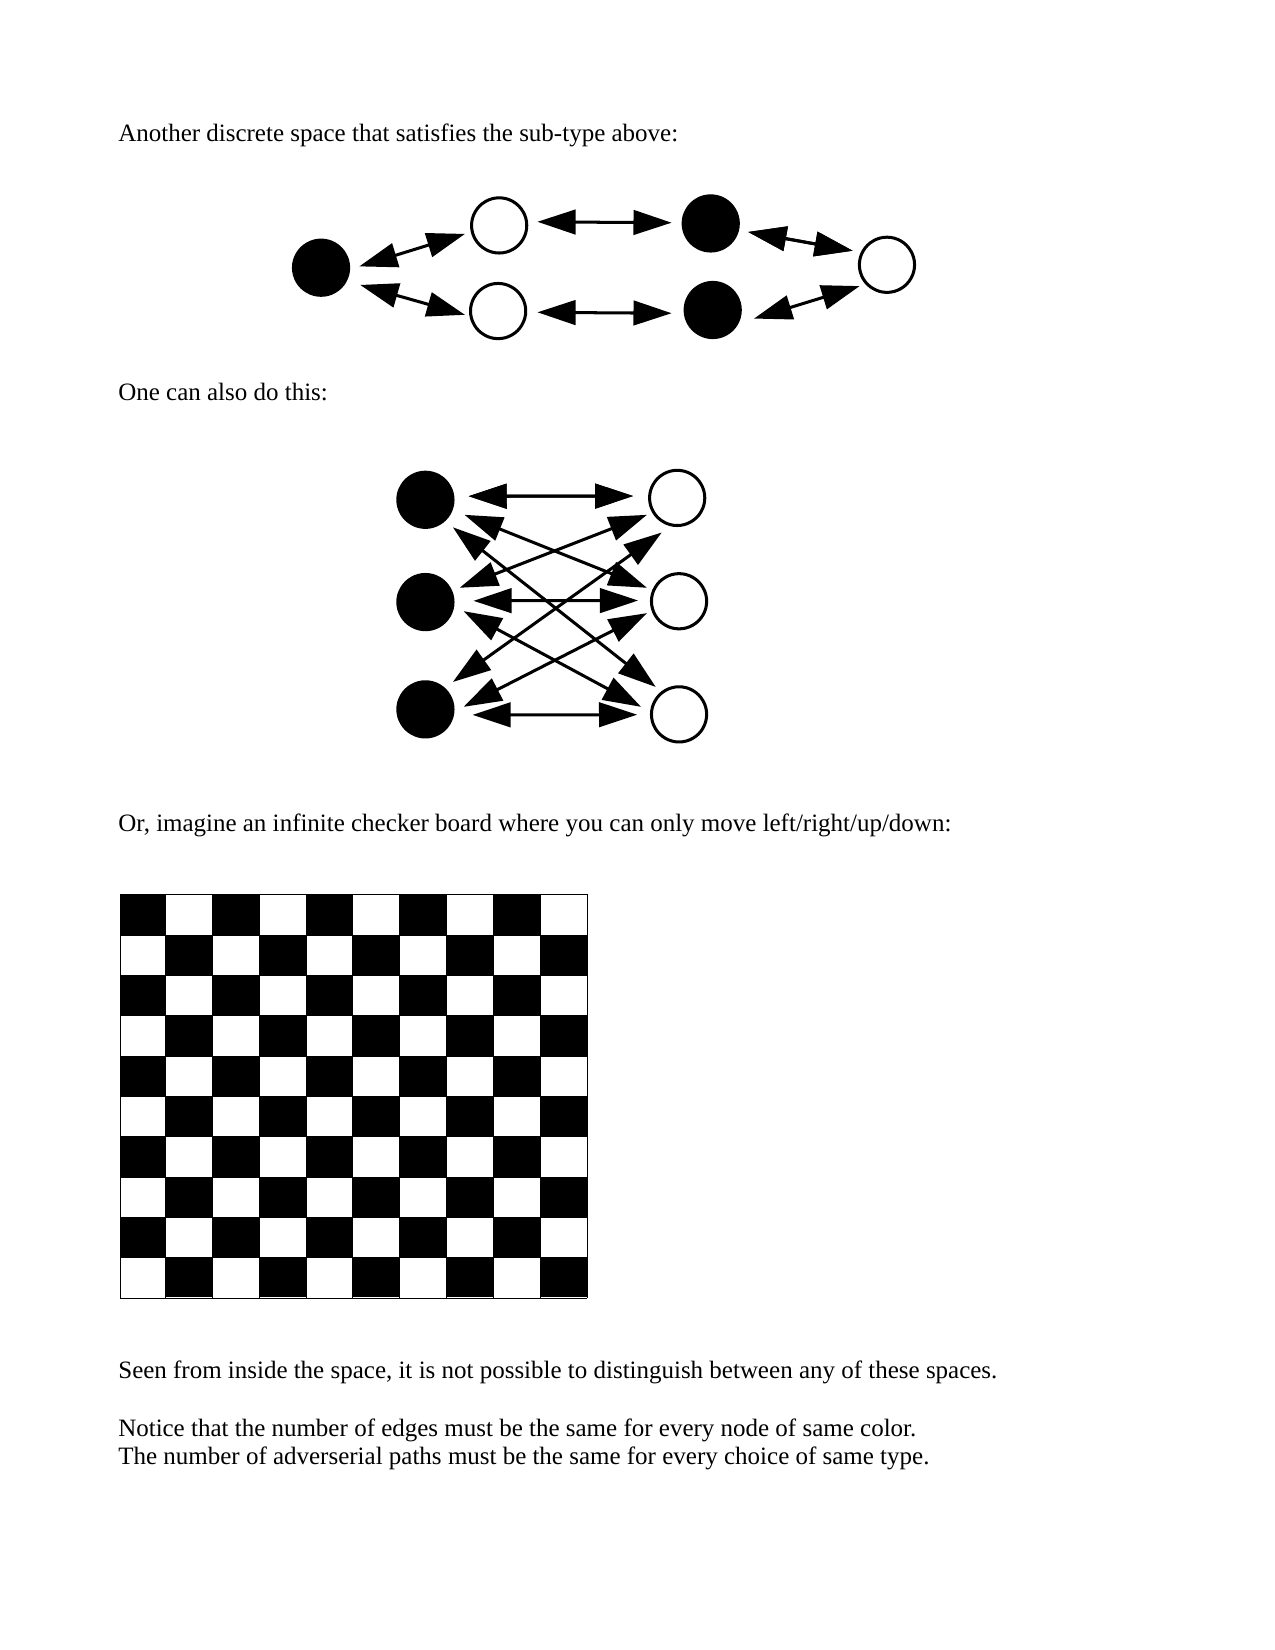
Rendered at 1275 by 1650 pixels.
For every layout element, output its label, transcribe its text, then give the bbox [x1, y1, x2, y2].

table_cell [400, 936, 446, 975]
table_cell [353, 1097, 399, 1136]
table_cell [400, 976, 446, 1015]
table_cell [166, 1178, 212, 1217]
table_cell [121, 1097, 165, 1136]
table_cell [213, 1097, 259, 1136]
table_cell [166, 976, 212, 1015]
table_cell [353, 1057, 399, 1096]
table_cell [307, 1218, 352, 1257]
table_cell [353, 1218, 399, 1257]
text Seen from inside the space, it is not possible to distinguish between any of these spaces. [118, 1355, 1157, 1384]
table_cell [260, 1178, 306, 1217]
table_cell [213, 1057, 259, 1096]
table_header [447, 895, 493, 935]
table_cell [541, 1016, 587, 1056]
table_cell [400, 1218, 446, 1257]
table_cell [260, 1137, 306, 1177]
text Notice that the number of edges must be the same for every node of same color. The number of adverserial paths must be the same for every choice of same type. [118, 1413, 1157, 1470]
text Another discrete space that satisfies the sub-type above: [118, 118, 1157, 147]
text One can also do this: [118, 377, 1157, 406]
table_cell [447, 976, 493, 1015]
table_cell [166, 1218, 212, 1257]
table_cell [353, 1258, 399, 1297]
table_cell [447, 1258, 493, 1297]
table_cell [353, 1016, 399, 1056]
table_header [166, 895, 212, 935]
table_cell [541, 1097, 587, 1136]
table_cell [494, 1137, 540, 1177]
table_cell [353, 936, 399, 975]
table_cell [447, 1057, 493, 1096]
table_cell [260, 1218, 306, 1257]
table_cell [447, 1137, 493, 1177]
table_cell [121, 1057, 165, 1096]
table_cell [307, 1057, 352, 1096]
table_cell [541, 1137, 587, 1177]
table_cell [166, 1097, 212, 1136]
table_cell [447, 1178, 493, 1217]
table_cell [353, 1178, 399, 1217]
table_cell [494, 1218, 540, 1257]
table_cell [400, 1137, 446, 1177]
table_cell [260, 1258, 306, 1297]
table_cell [447, 1097, 493, 1136]
text Or, imagine an infinite checker board where you can only move left/right/up/down: [118, 808, 1157, 837]
table_cell [307, 1137, 352, 1177]
table_cell [494, 1178, 540, 1217]
table_cell [121, 1016, 165, 1056]
table_header [213, 895, 259, 935]
table_cell [260, 1057, 306, 1096]
table_cell [260, 936, 306, 975]
table_cell [494, 936, 540, 975]
table_cell [541, 1218, 587, 1257]
table_cell [307, 1178, 352, 1217]
table_cell [213, 1178, 259, 1217]
table_cell [166, 1016, 212, 1056]
table_cell [166, 1057, 212, 1096]
table_cell [213, 1016, 259, 1056]
table_cell [447, 936, 493, 975]
table_header [400, 895, 446, 935]
table_header [541, 895, 587, 935]
table_cell [307, 976, 352, 1015]
table_header [353, 895, 399, 935]
table_cell [213, 1137, 259, 1177]
table_cell [260, 976, 306, 1015]
table_cell [353, 976, 399, 1015]
table_cell [121, 1137, 165, 1177]
table_cell [400, 1178, 446, 1217]
table_cell [541, 1178, 587, 1217]
table_cell [400, 1016, 446, 1056]
table_cell [400, 1258, 446, 1297]
table_cell [307, 936, 352, 975]
table_cell [166, 1258, 212, 1297]
table_cell [494, 1097, 540, 1136]
table_header [121, 895, 165, 935]
table_cell [307, 1016, 352, 1056]
table_cell [541, 1258, 587, 1297]
table_cell [166, 1137, 212, 1177]
table_cell [307, 1097, 352, 1136]
table_cell [494, 1016, 540, 1056]
table_cell [213, 1218, 259, 1257]
table_cell [541, 1057, 587, 1096]
table_cell [121, 1218, 165, 1257]
table_cell [307, 1258, 352, 1297]
table_cell [121, 1258, 165, 1297]
table_header [260, 895, 306, 935]
table_cell [121, 936, 165, 975]
table_header [494, 895, 540, 935]
table_cell [400, 1057, 446, 1096]
table_cell [494, 1057, 540, 1096]
table_cell [213, 976, 259, 1015]
table_cell [121, 976, 165, 1015]
table_cell [260, 1016, 306, 1056]
table_cell [494, 976, 540, 1015]
table_cell [447, 1218, 493, 1257]
table_cell [494, 1258, 540, 1297]
table_cell [353, 1137, 399, 1177]
table_cell [260, 1097, 306, 1136]
table_cell [541, 976, 587, 1015]
table_cell [213, 936, 259, 975]
table_cell [447, 1016, 493, 1056]
table_header [307, 895, 352, 935]
table_cell [541, 936, 587, 975]
table_cell [166, 936, 212, 975]
table_cell [400, 1097, 446, 1136]
table_cell [121, 1178, 165, 1217]
table_cell [213, 1258, 259, 1297]
